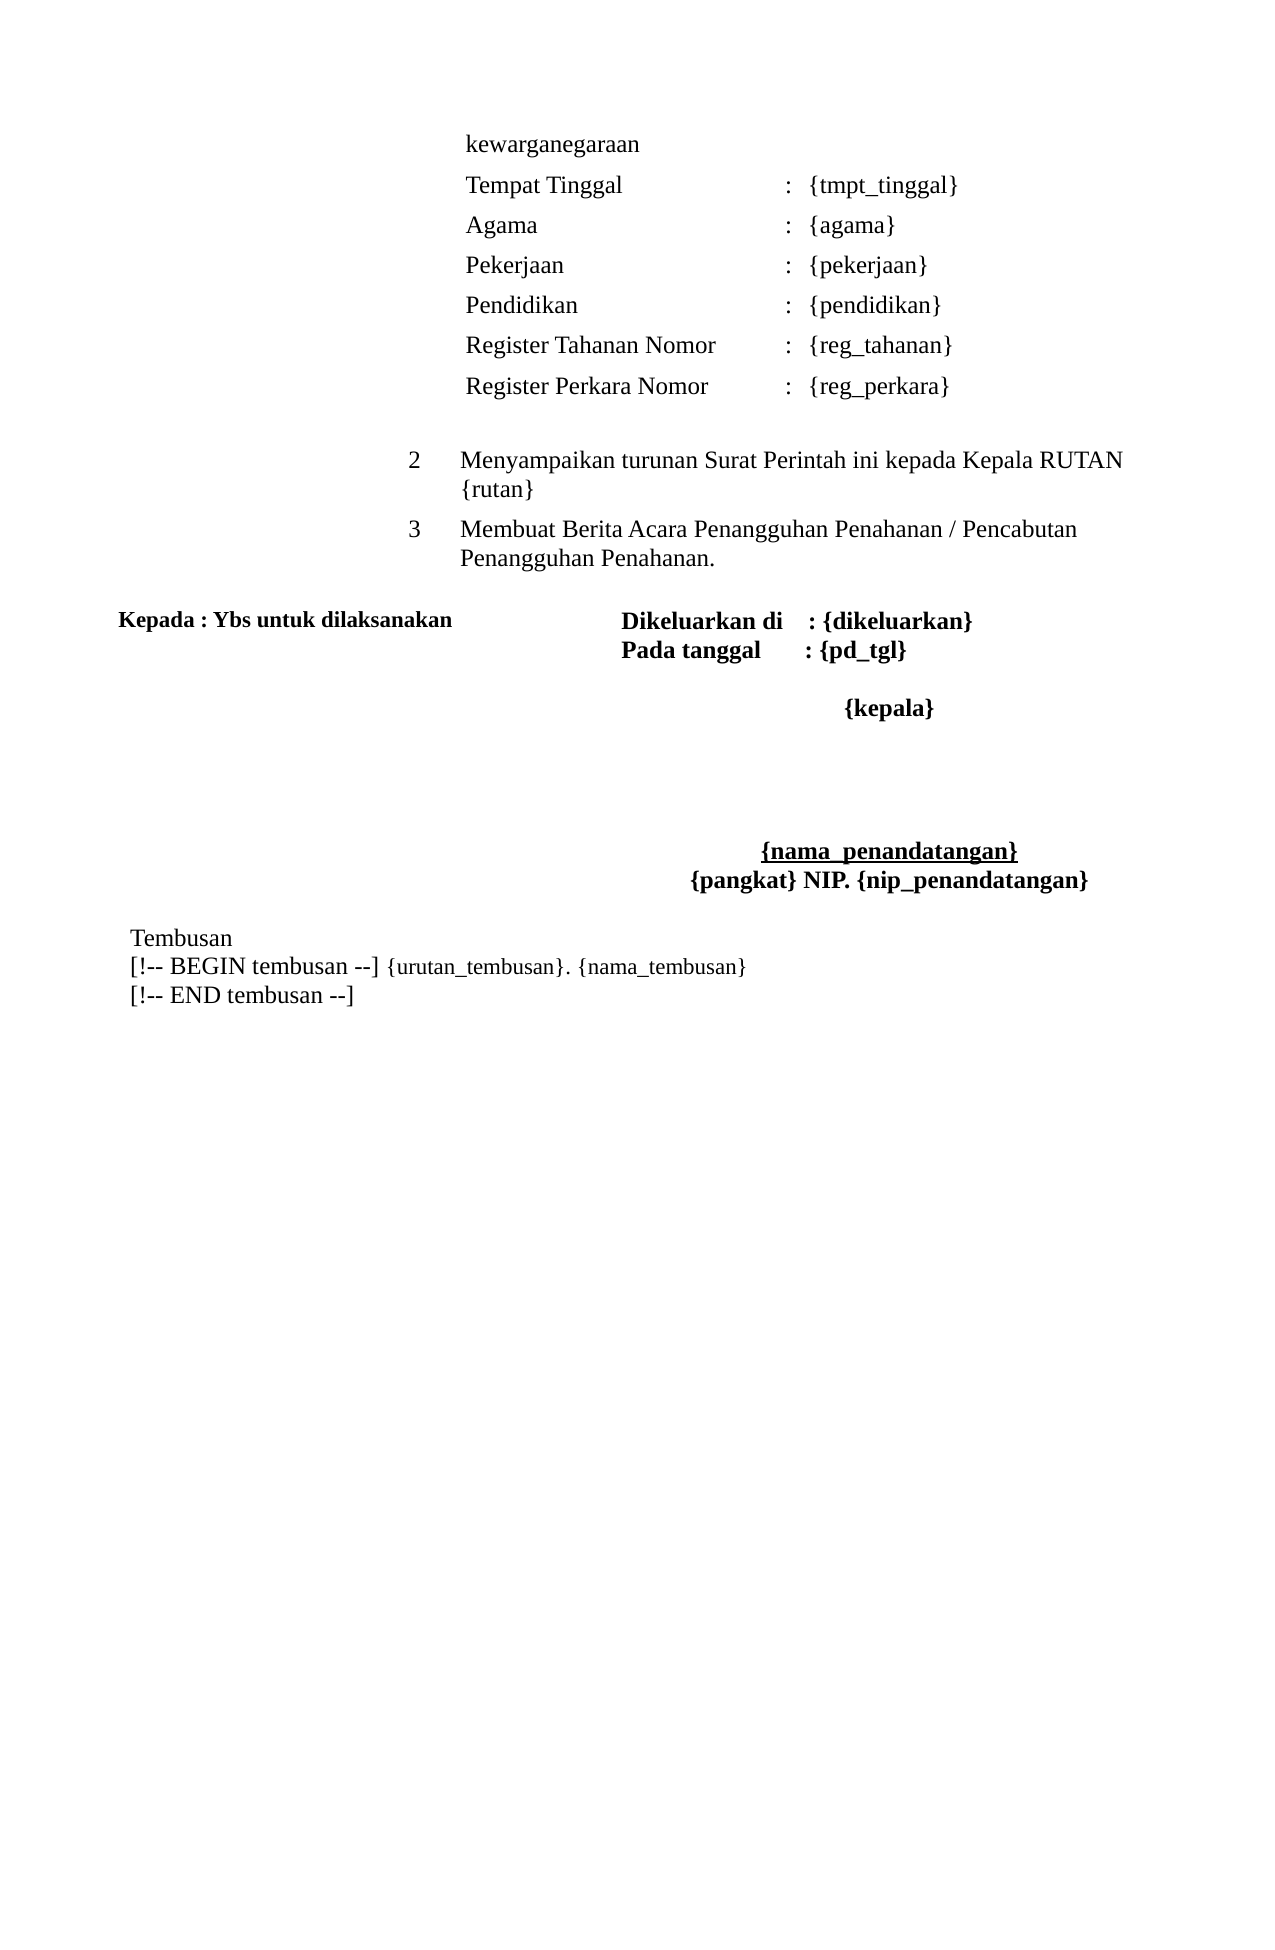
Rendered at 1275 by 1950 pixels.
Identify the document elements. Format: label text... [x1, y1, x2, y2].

table_header [454, 118, 1157, 440]
table_cell : [779, 164, 802, 204]
table_cell : [779, 325, 802, 365]
table_cell Register Tahanan Nomor [460, 325, 779, 365]
table_cell : [779, 285, 802, 325]
table_cell {pendidikan} [802, 285, 1151, 325]
text [!-- BEGIN tembusan --] {urutan_tembusan}. {nama_tembusan} [130, 951, 1157, 980]
table_header [403, 118, 454, 440]
table_cell : [779, 245, 802, 285]
table_cell : [779, 204, 802, 244]
table_cell [802, 124, 1151, 164]
table_cell Tempat Tinggal [460, 164, 779, 204]
table_cell {tmpt_tinggal} [802, 164, 1151, 204]
table_cell [779, 124, 802, 164]
table_cell [371, 440, 402, 509]
table_cell kewarganegaraan [460, 124, 779, 164]
table_cell {reg_perkara} [802, 365, 1151, 405]
table_cell {reg_tahanan} [802, 325, 1151, 365]
table_header Kepada : Ybs untuk dilaksanakan [118, 606, 621, 923]
table_cell [118, 440, 371, 509]
table_cell [371, 509, 402, 578]
text [!-- END tembusan --] [130, 980, 1157, 1009]
table_cell Agama [460, 204, 779, 244]
table_header [371, 118, 402, 440]
table_cell 3 [403, 509, 454, 578]
table_cell Membuat Berita Acara Penangguhan Penahanan / Pencabutan Penangguhan Penahanan. [454, 509, 1157, 578]
table_cell {agama} [802, 204, 1151, 244]
table_cell Pekerjaan [460, 245, 779, 285]
text Tembusan [130, 923, 1157, 951]
table_cell Menyampaikan turunan Surat Perintah ini kepada Kepala RUTAN {rutan} [454, 440, 1157, 509]
table_cell Register Perkara Nomor [460, 365, 779, 405]
table_cell : [779, 365, 802, 405]
table_cell 2 [403, 440, 454, 509]
table_cell [118, 509, 371, 578]
table_cell Pendidikan [460, 285, 779, 325]
table_header Dikeluarkan di : {dikeluarkan} Pada tanggal : {pd_tgl} {kepala} {nama_penandatangan} {pangkat} NIP. {nip_penandatangan} [621, 606, 1157, 923]
table_cell {pekerjaan} [802, 245, 1151, 285]
table_header [118, 118, 371, 440]
